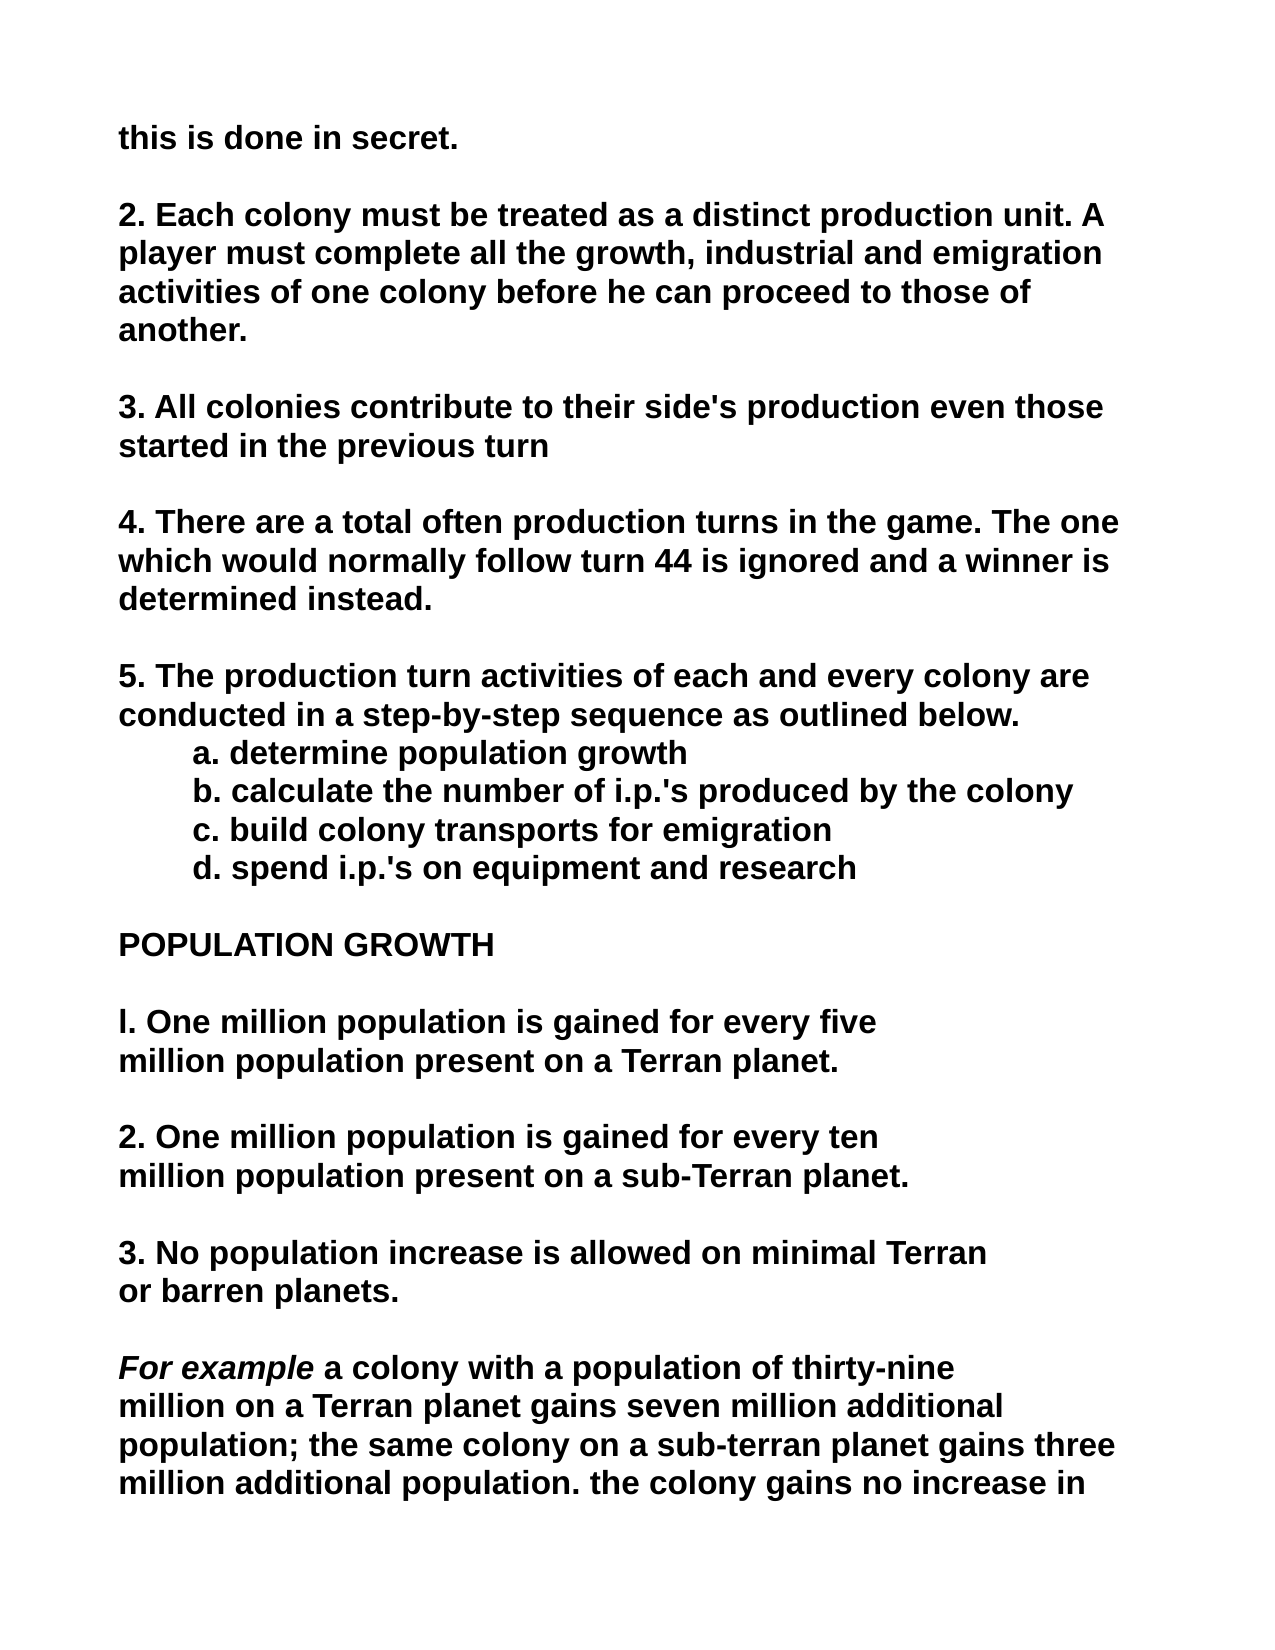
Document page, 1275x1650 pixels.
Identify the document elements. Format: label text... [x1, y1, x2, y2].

text million population present on a sub-Terran planet. [118, 1156, 1157, 1194]
text or barren planets. [118, 1271, 1157, 1310]
text 5. The production turn activities of each and every colony are conducted in a step-by-step sequence as outlined below. [118, 656, 1157, 733]
text 3. No population increase is allowed on minimal Terran [118, 1233, 1157, 1271]
text b. calculate the number of i.p.'s produced by the colony [118, 772, 1157, 810]
text million on a Terran planet gains seven million additional population; the same colony on a sub-terran planet gains three million additional population. the colony gains no increase in [118, 1387, 1157, 1502]
text 4. There are a total often production turns in the game. The one which would normally follow turn 44 is ignored and a winner is determined instead. [118, 502, 1157, 618]
text million population present on a Terran planet. [118, 1041, 1157, 1079]
text 2. Each colony must be treated as a distinct production unit. A player must complete all the growth, industrial and emigration activities of one colony before he can proceed to those of another. [118, 195, 1157, 349]
text POPULATION GROWTH [118, 925, 1157, 964]
text a. determine population growth [118, 733, 1157, 772]
text c. build colony transports for emigration [118, 810, 1157, 848]
text For example a colony with a population of thirty-nine [118, 1348, 1157, 1387]
text 2. One million population is gained for every ten [118, 1117, 1157, 1156]
text 3. All colonies contribute to their side's production even those started in the previous turn [118, 387, 1157, 464]
text l. One million population is gained for every five [118, 1002, 1157, 1041]
text this is done in secret. [118, 118, 1157, 157]
text d. spend i.p.'s on equipment and research [118, 848, 1157, 887]
